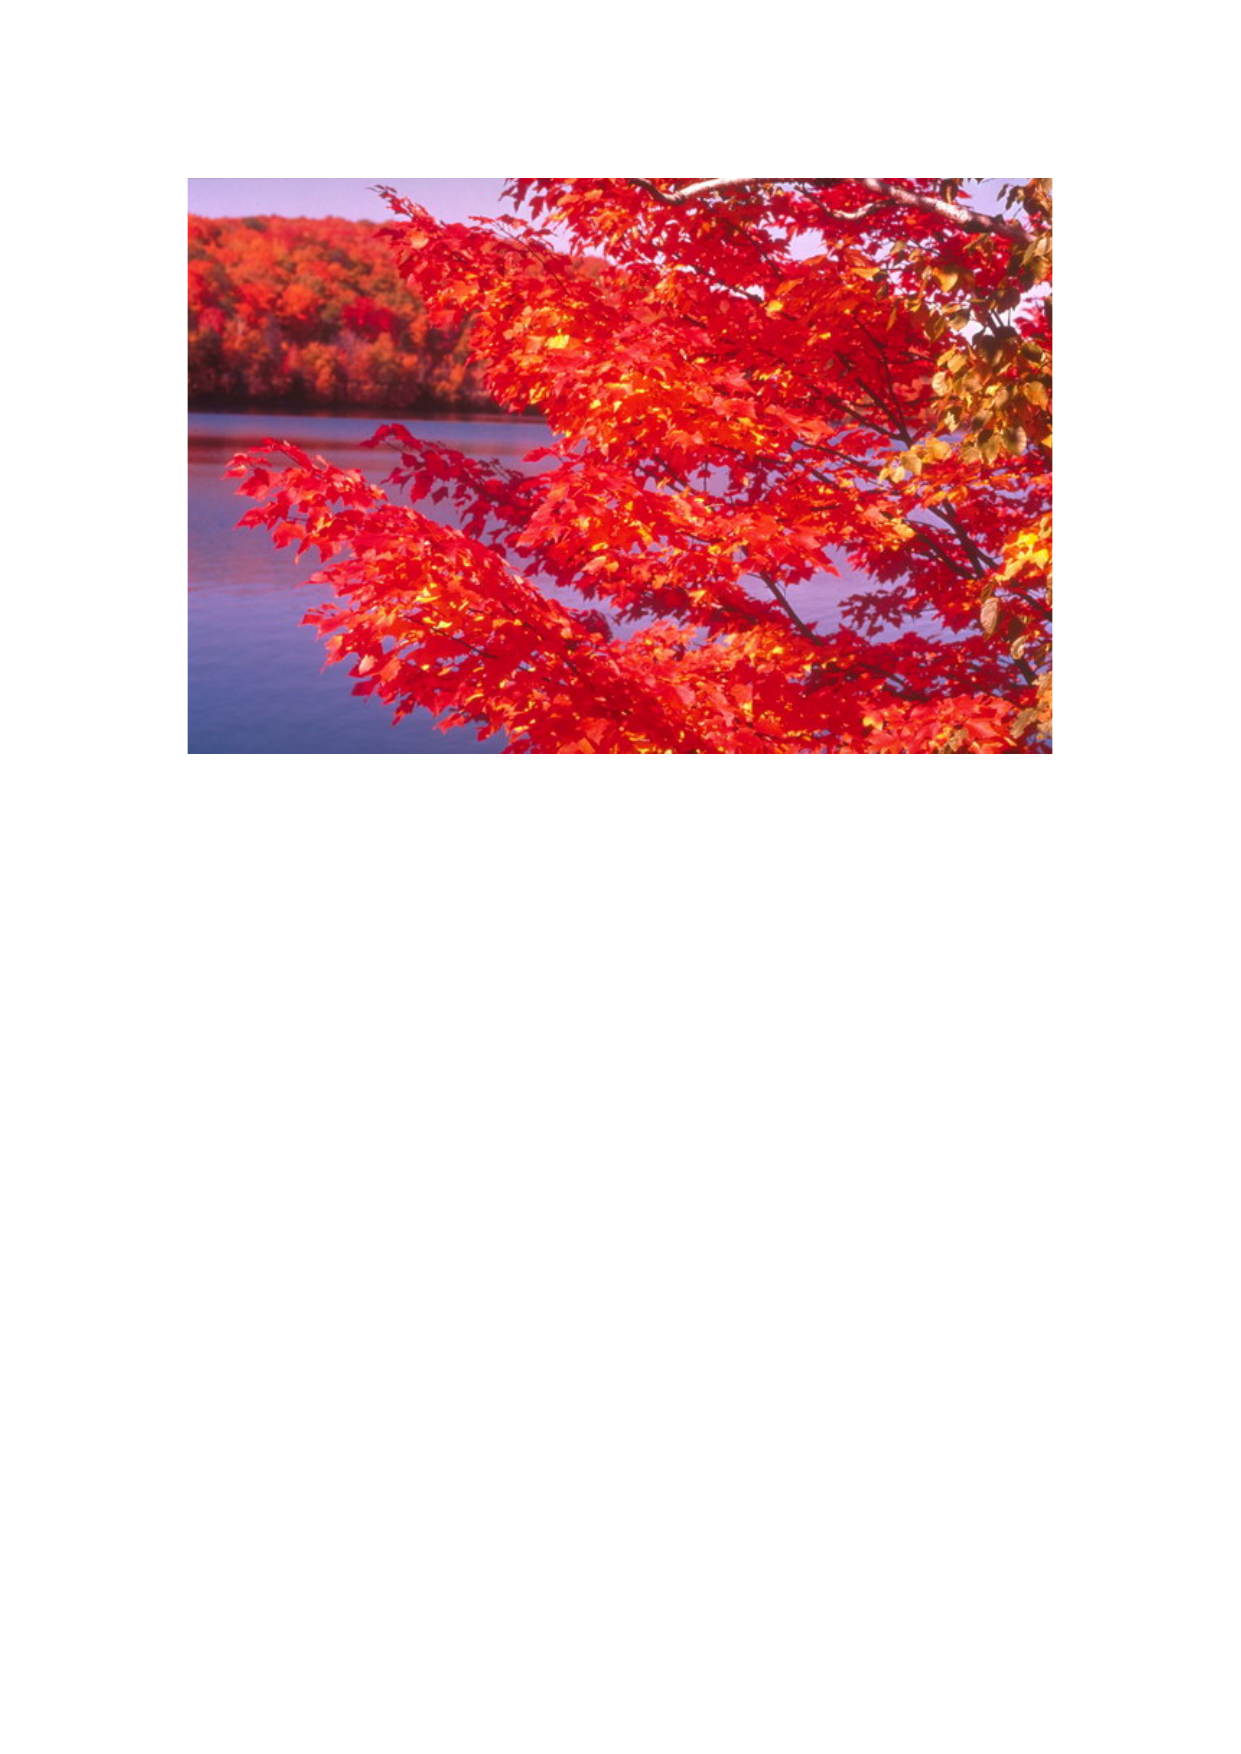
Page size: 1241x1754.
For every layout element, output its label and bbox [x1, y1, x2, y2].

picture [187, 178, 1053, 754]
